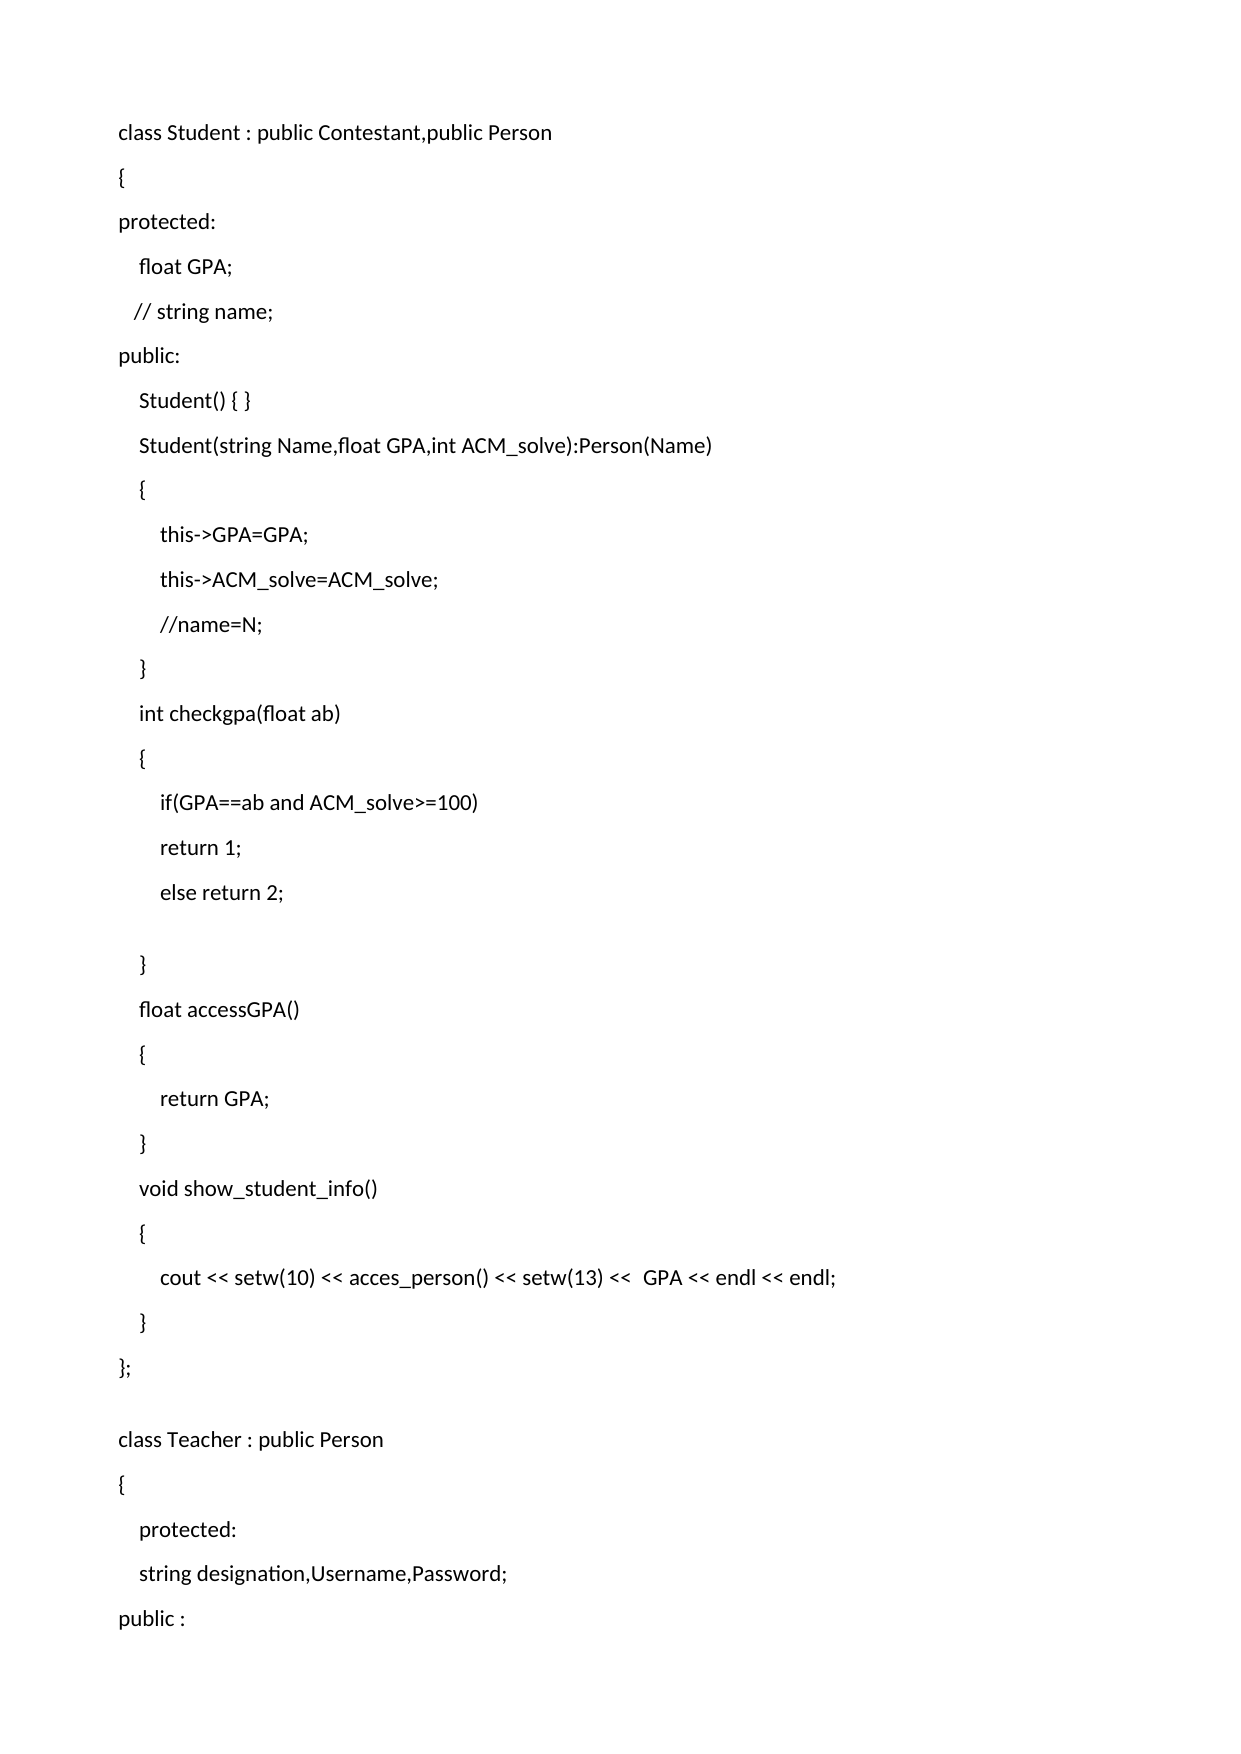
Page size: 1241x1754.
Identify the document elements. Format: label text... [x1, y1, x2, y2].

text { [118, 744, 1122, 772]
text public : [118, 1604, 1122, 1632]
text return 1; [118, 833, 1122, 861]
text { [118, 476, 1122, 504]
text return GPA; [118, 1084, 1122, 1113]
text { [118, 1470, 1122, 1498]
text //name=N; [118, 610, 1122, 638]
text Student(string Name,float GPA,int ACM_solve):Person(Name) [118, 431, 1122, 459]
text void show_student_info() [118, 1174, 1122, 1202]
text else return 2; [118, 878, 1122, 906]
text class Student : public Contestant,public Person [118, 118, 1122, 146]
text protected: [118, 1515, 1122, 1543]
text } [118, 654, 1122, 682]
text float GPA; [118, 252, 1122, 280]
text }; [118, 1353, 1122, 1381]
text { [118, 1219, 1122, 1247]
text } [118, 1129, 1122, 1157]
text // string name; [118, 297, 1122, 325]
text } [118, 951, 1122, 978]
text float accessGPA() [118, 995, 1122, 1023]
text { [118, 1040, 1122, 1068]
text int checkgpa(float ab) [118, 699, 1122, 727]
text Student() { } [118, 386, 1122, 414]
text { [118, 163, 1122, 191]
text this->ACM_solve=ACM_solve; [118, 565, 1122, 593]
text protected: [118, 207, 1122, 236]
text } [118, 1308, 1122, 1336]
text public: [118, 342, 1122, 369]
text cout << setw(10) << acces_person() << setw(13) << GPA << endl << endl; [118, 1263, 1122, 1291]
text this->GPA=GPA; [118, 520, 1122, 548]
text class Teacher : public Person [118, 1425, 1122, 1453]
text string designation,Username,Password; [118, 1559, 1122, 1587]
text if(GPA==ab and ACM_solve>=100) [118, 788, 1122, 816]
